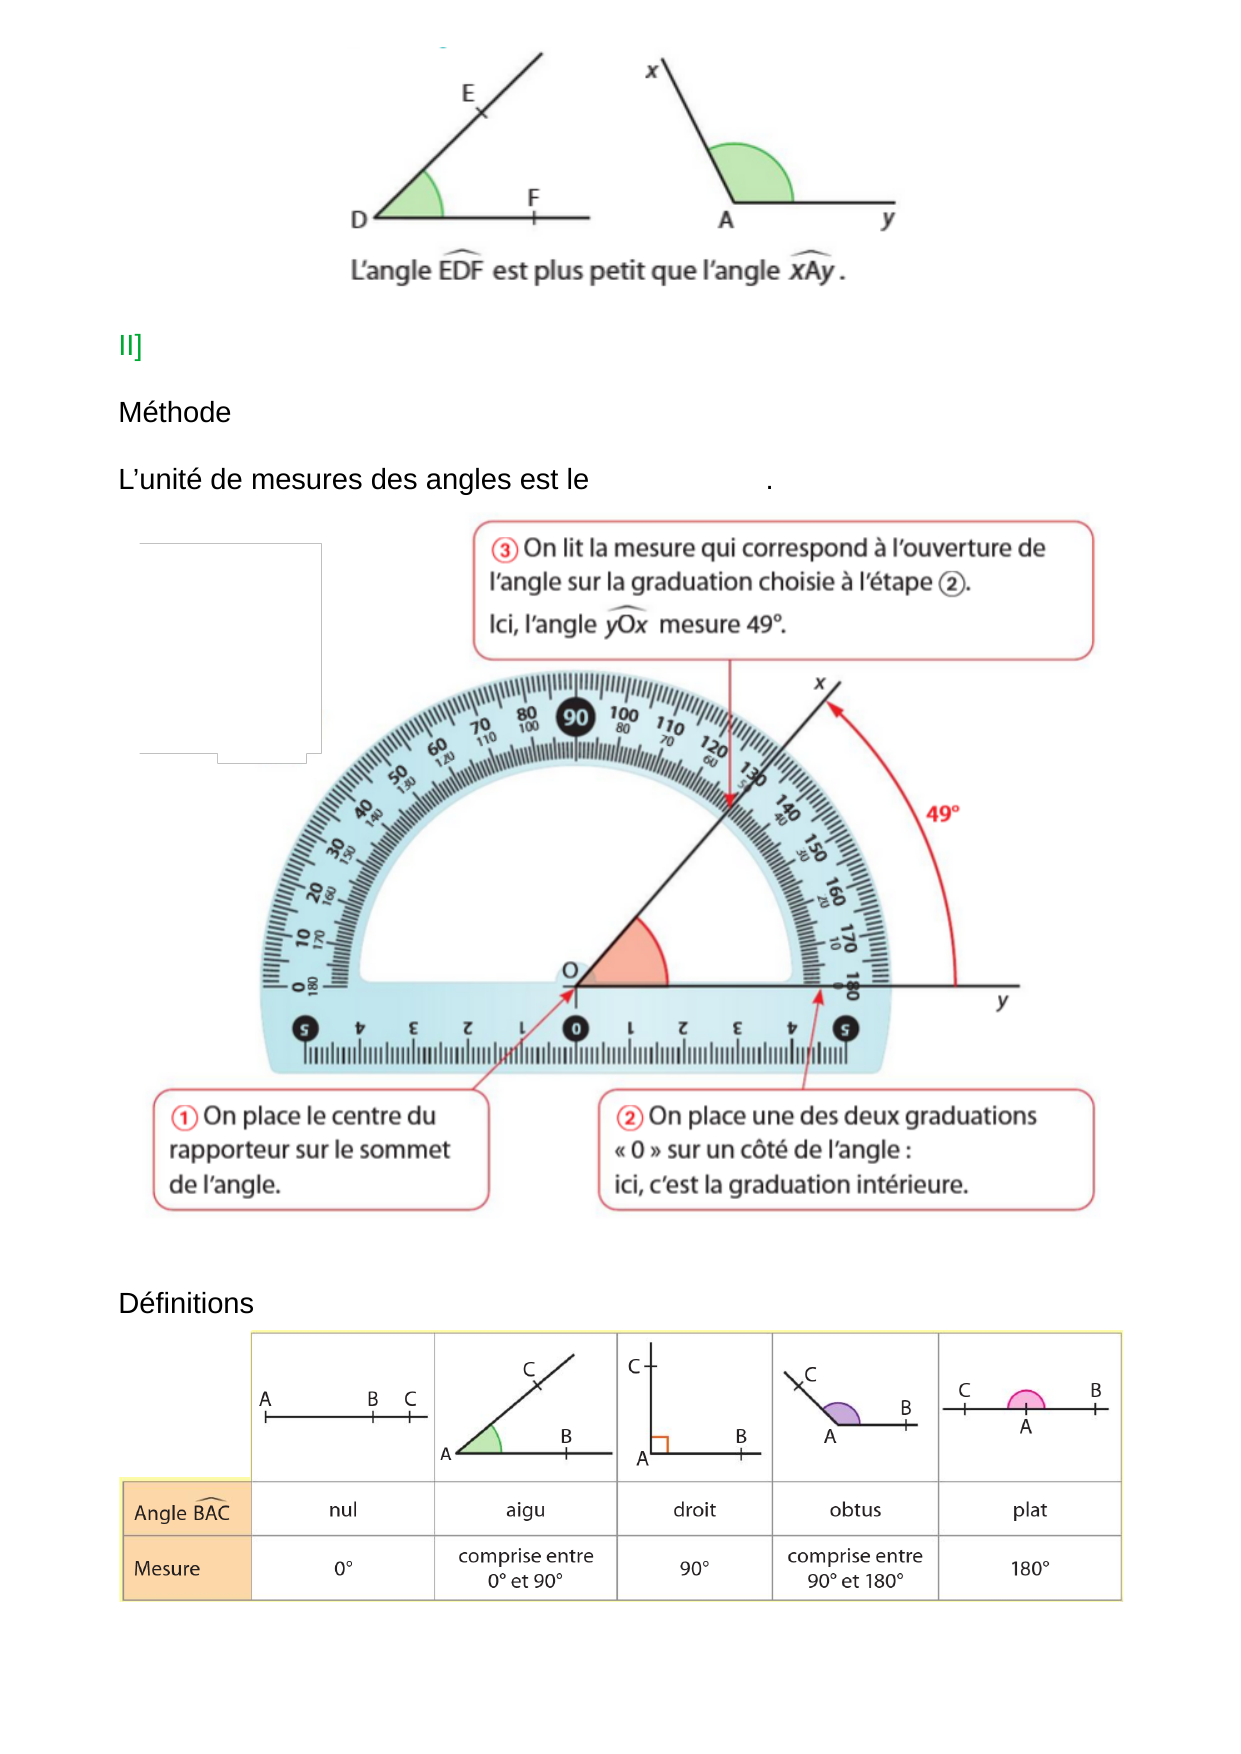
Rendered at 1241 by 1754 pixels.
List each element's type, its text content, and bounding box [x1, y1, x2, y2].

picture [139, 511, 1101, 1219]
text Définitions [118, 1286, 1122, 1319]
text Pour trouver la mesure d’un angle, on utilise un rapporteur. [118, 428, 1122, 462]
text Méthode [118, 395, 1122, 428]
picture [325, 47, 915, 294]
picture [119, 1330, 1124, 1602]
text II] Mesurer un angle [118, 328, 1122, 361]
text L’unité de mesures des angles est le degré, noté °. [118, 462, 1122, 495]
